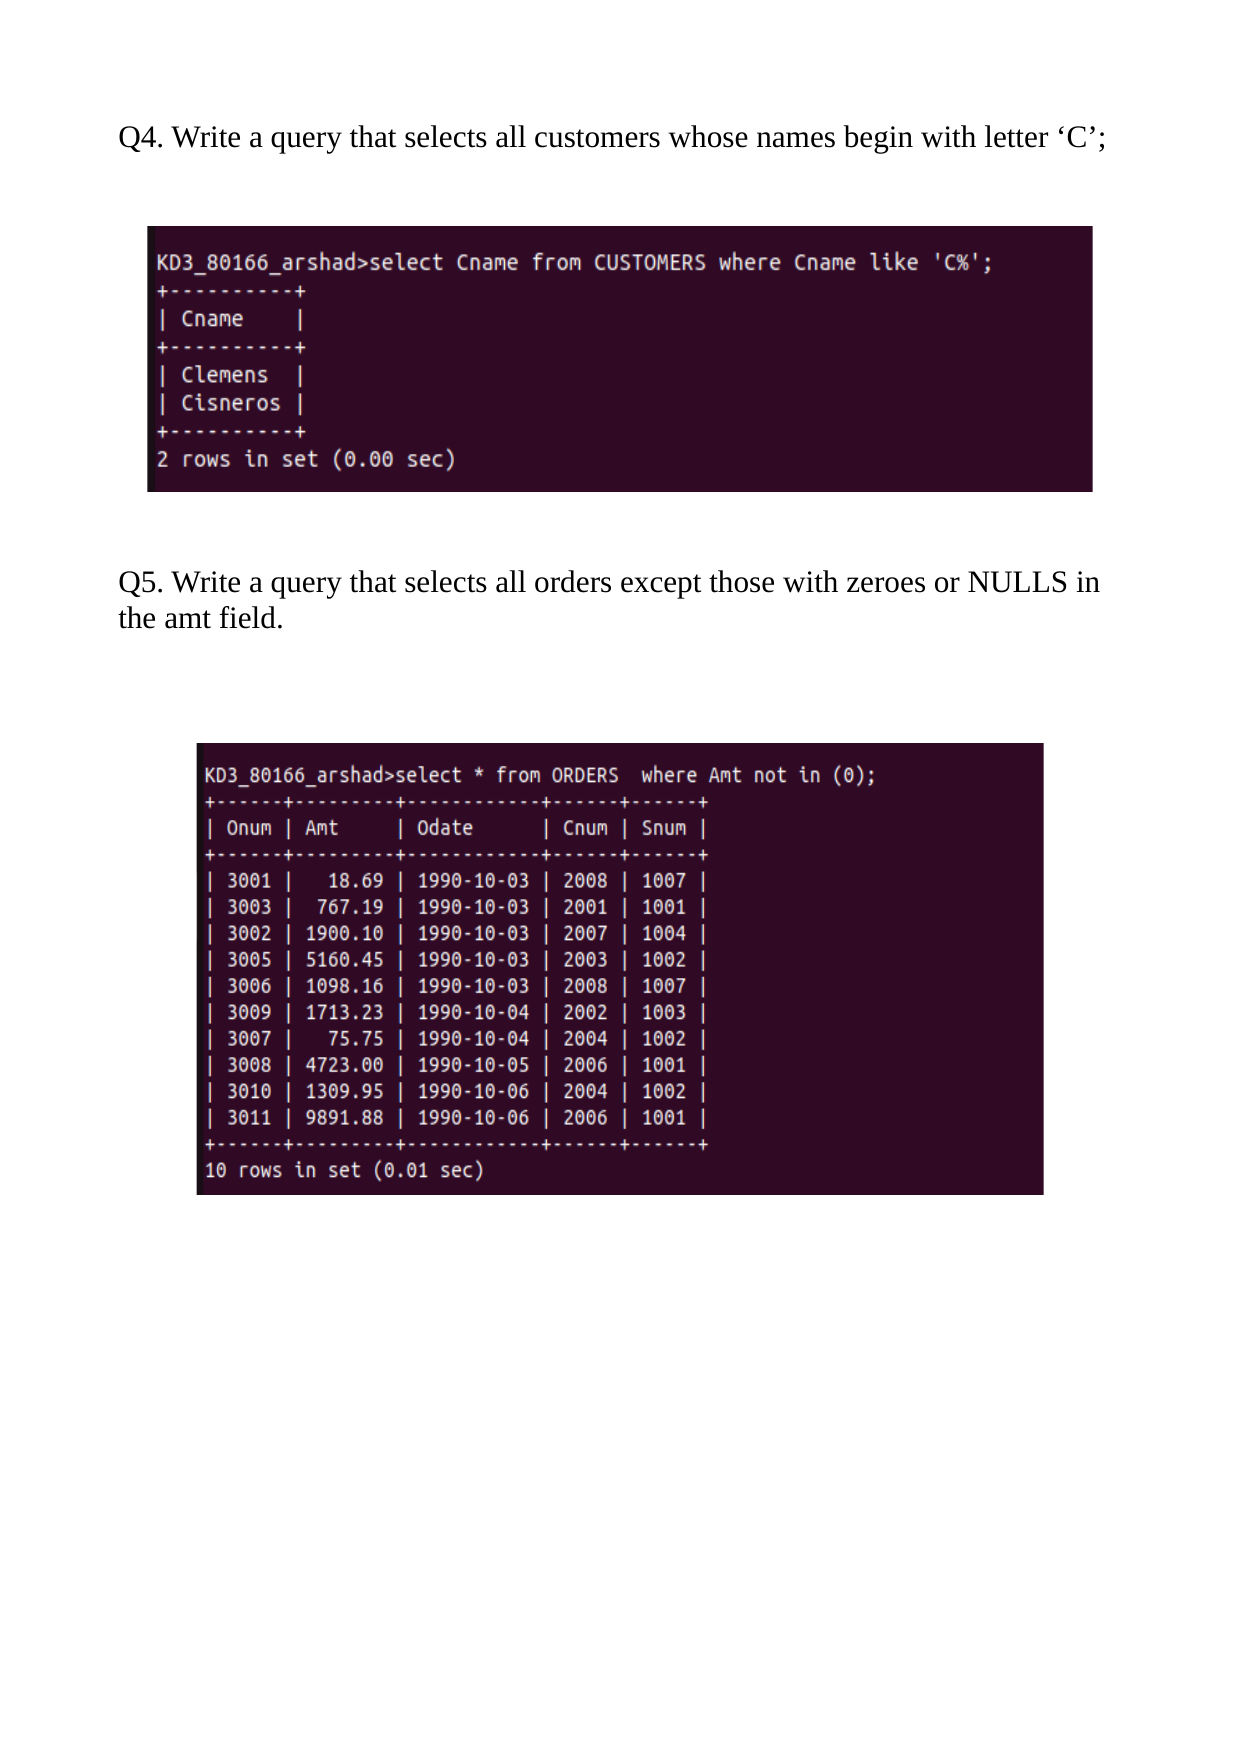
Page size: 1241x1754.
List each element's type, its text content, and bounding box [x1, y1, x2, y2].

text Q5. Write a query that selects all orders except those with zeroes or NULLS in the amt field. [118, 563, 1122, 635]
picture [196, 743, 1044, 1195]
text Q4. Write a query that selects all customers whose names begin with letter ‘C’; [118, 118, 1122, 154]
picture [147, 226, 1093, 492]
